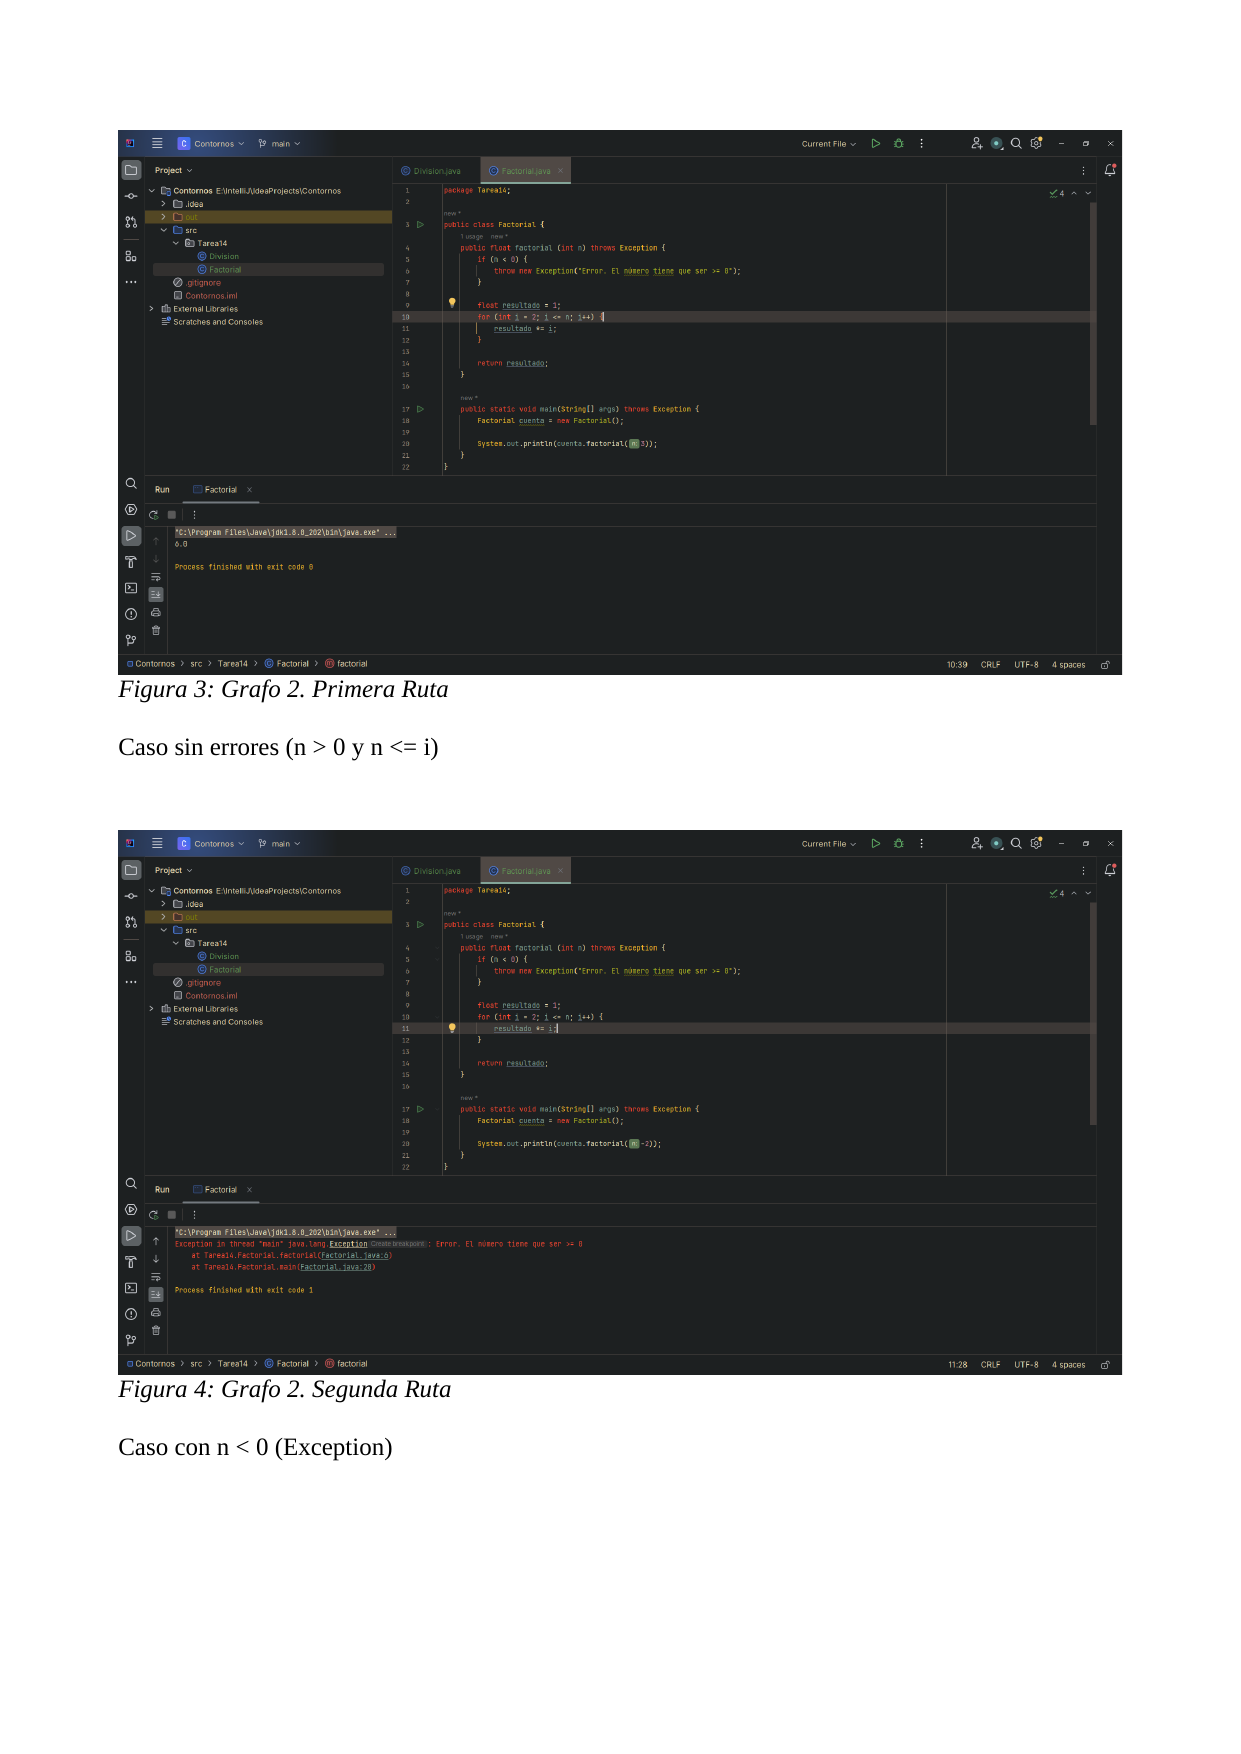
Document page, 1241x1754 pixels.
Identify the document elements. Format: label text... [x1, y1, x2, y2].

text Figura 3: Grafo 2. Primera Ruta [118, 675, 1122, 703]
text Caso sin errores (n > 0 y n <= i) [118, 732, 1122, 761]
picture [118, 830, 1123, 1375]
text Figura 4: Grafo 2. Segunda Ruta [118, 1375, 1122, 1403]
picture [118, 130, 1123, 675]
text Caso con n < 0 (Exception) [118, 1432, 1122, 1461]
